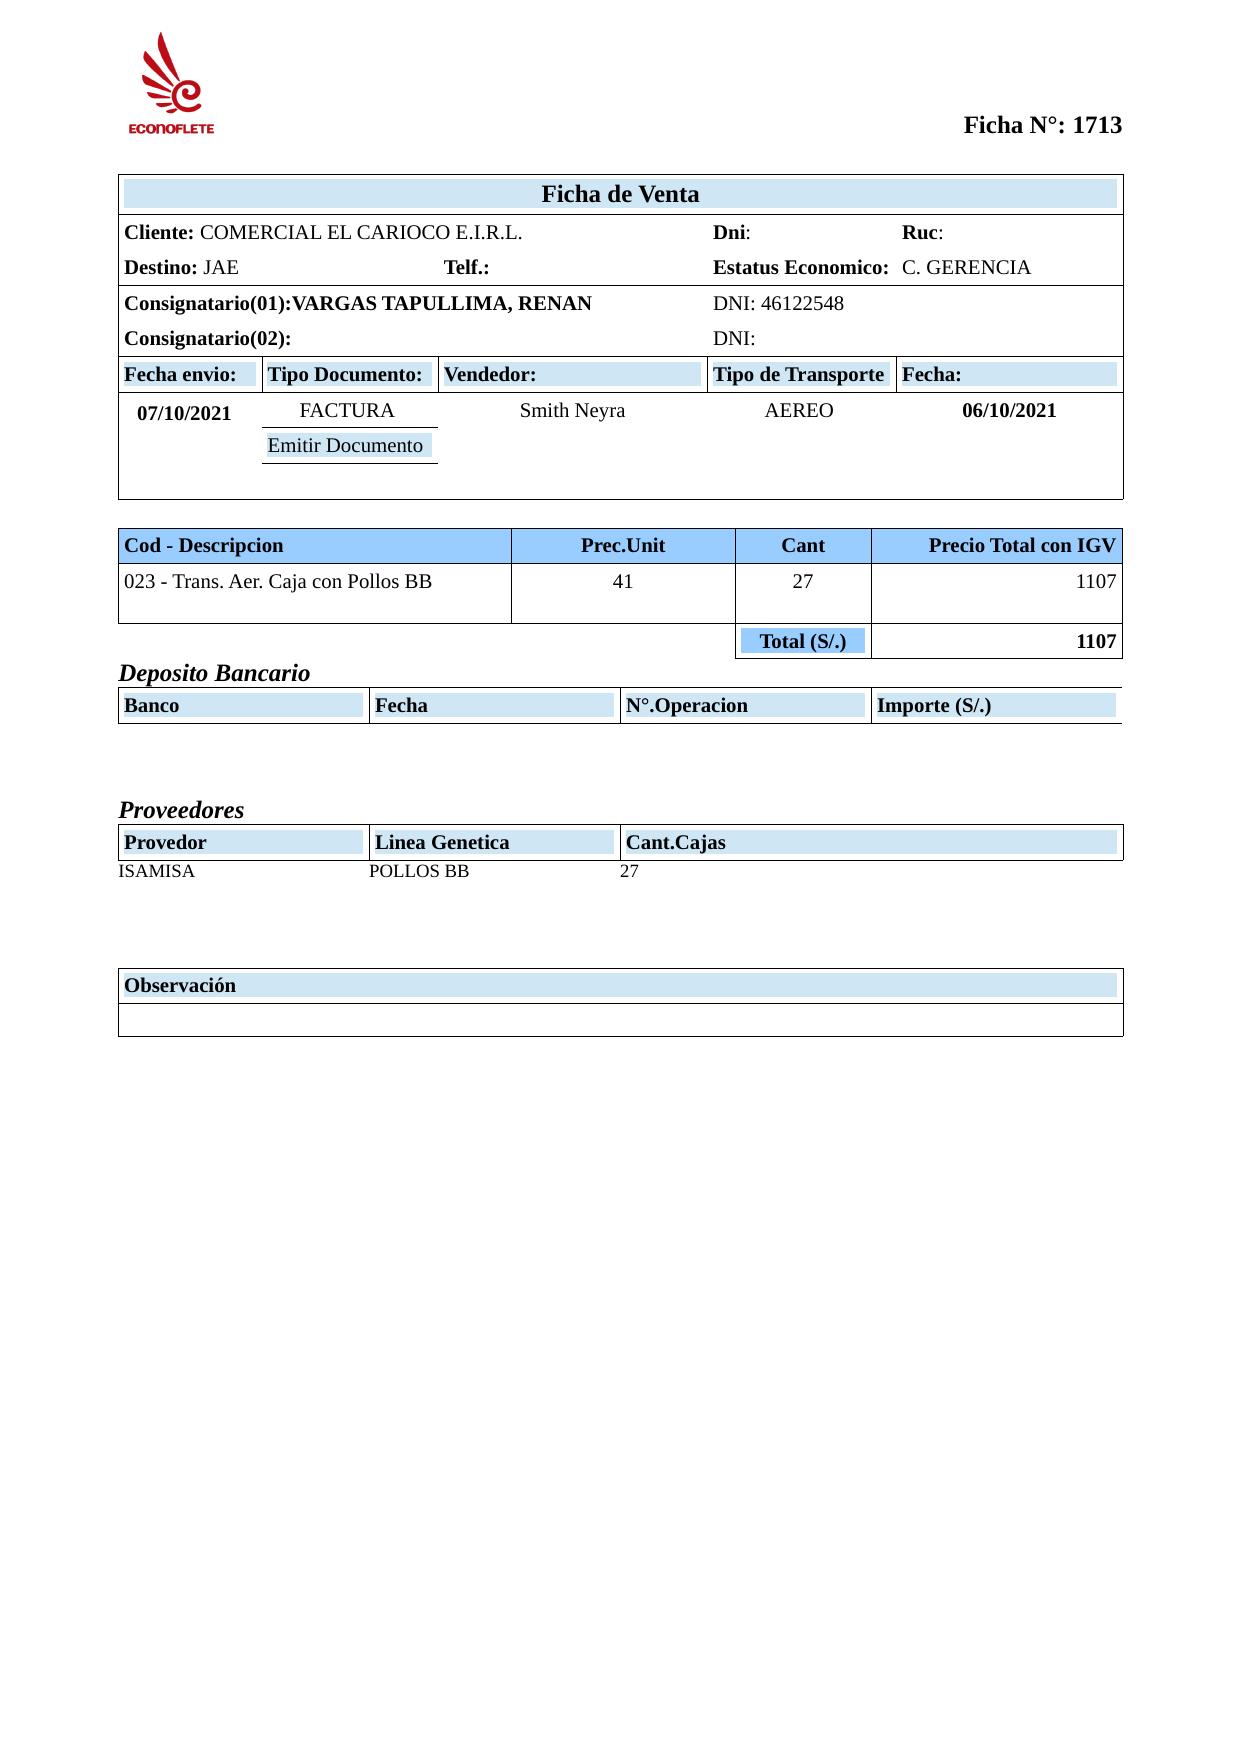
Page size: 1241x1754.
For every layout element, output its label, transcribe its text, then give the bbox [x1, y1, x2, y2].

text Proveedores [118, 795, 1122, 824]
table_cell [262, 464, 438, 498]
table_cell 023 - Trans. Aer. Caja con Pollos BB [119, 564, 511, 623]
text Deposito Bancario [118, 658, 1122, 687]
table_cell [369, 903, 620, 924]
table_cell [118, 747, 369, 771]
table_cell ISAMISA [118, 861, 369, 881]
table_cell [620, 771, 871, 795]
table_cell DNI: [707, 321, 1123, 356]
table_cell [620, 924, 1123, 946]
table_cell [369, 924, 620, 946]
table_cell [118, 924, 369, 946]
table_cell 27 [620, 861, 1123, 881]
table_cell [620, 881, 1123, 903]
table_cell [369, 881, 620, 903]
table_cell Dni: [707, 215, 896, 249]
table_header Linea Genetica [370, 825, 620, 859]
table_cell 07/10/2021 [119, 393, 262, 498]
table_cell Tipo Documento: [263, 357, 438, 392]
table_cell Estatus Economico: [707, 249, 896, 285]
table_cell [118, 624, 511, 658]
table_cell Ruc: [896, 215, 1123, 249]
table_header Cod - Descripcion [119, 529, 511, 563]
table_cell [118, 881, 369, 903]
table_header Precio Total con IGV [872, 529, 1122, 563]
table_cell AEREO [707, 393, 896, 498]
table_cell Emitir Documento [262, 428, 438, 463]
table_cell Fecha: [897, 357, 1123, 392]
table_cell Fecha envio: [119, 357, 262, 392]
table_cell [871, 747, 1122, 771]
table_cell Smith Neyra [438, 393, 707, 498]
table_cell Vendedor: [439, 357, 707, 392]
table_cell [118, 724, 369, 747]
table_header Cant [736, 529, 871, 563]
table_header Banco [119, 688, 369, 723]
table_header Fecha [370, 688, 620, 723]
table_cell 1107 [872, 564, 1122, 623]
table_cell DNI: 46122548 [707, 286, 1123, 321]
picture [118, 31, 225, 134]
table_cell [369, 747, 620, 771]
table_cell Total (S/.) [736, 624, 871, 658]
table_cell [118, 946, 369, 967]
table_cell Telf.: [438, 249, 707, 285]
table_cell Tipo de Transporte [708, 357, 896, 392]
table_cell [620, 747, 871, 771]
table_cell [119, 1004, 1123, 1036]
table_cell POLLOS BB [369, 861, 620, 881]
table_header Provedor [119, 825, 369, 859]
table_cell [871, 724, 1122, 747]
table_cell FACTURA [262, 393, 438, 427]
table_cell [620, 724, 871, 747]
table_cell Consignatario(02): [119, 321, 707, 356]
table_cell 1107 [872, 624, 1122, 658]
table_cell [369, 771, 620, 795]
table_cell Cliente: COMERCIAL EL CARIOCO E.I.R.L. [119, 215, 707, 249]
table_cell Consignatario(01):VARGAS TAPULLIMA, RENAN [119, 286, 707, 321]
table_cell [369, 724, 620, 747]
table_cell [620, 946, 1123, 967]
table_cell [118, 903, 369, 924]
table_cell [511, 624, 735, 658]
table_cell [620, 903, 1123, 924]
table_header Prec.Unit [512, 529, 735, 563]
table_cell 41 [512, 564, 735, 623]
table_cell 06/10/2021 [896, 393, 1123, 498]
table_cell Destino: JAE [119, 249, 438, 285]
table_cell [369, 946, 620, 967]
table_header N°.Operacion [621, 688, 871, 723]
table_header Observación [119, 969, 1123, 1003]
table_cell C. GERENCIA [896, 249, 1123, 285]
table_header Ficha de Venta [119, 175, 1123, 214]
table_cell [871, 771, 1122, 795]
table_header Cant.Cajas [621, 825, 1123, 859]
table_header Importe (S/.) [872, 688, 1122, 723]
table_cell 27 [736, 564, 871, 623]
table_cell [118, 771, 369, 795]
